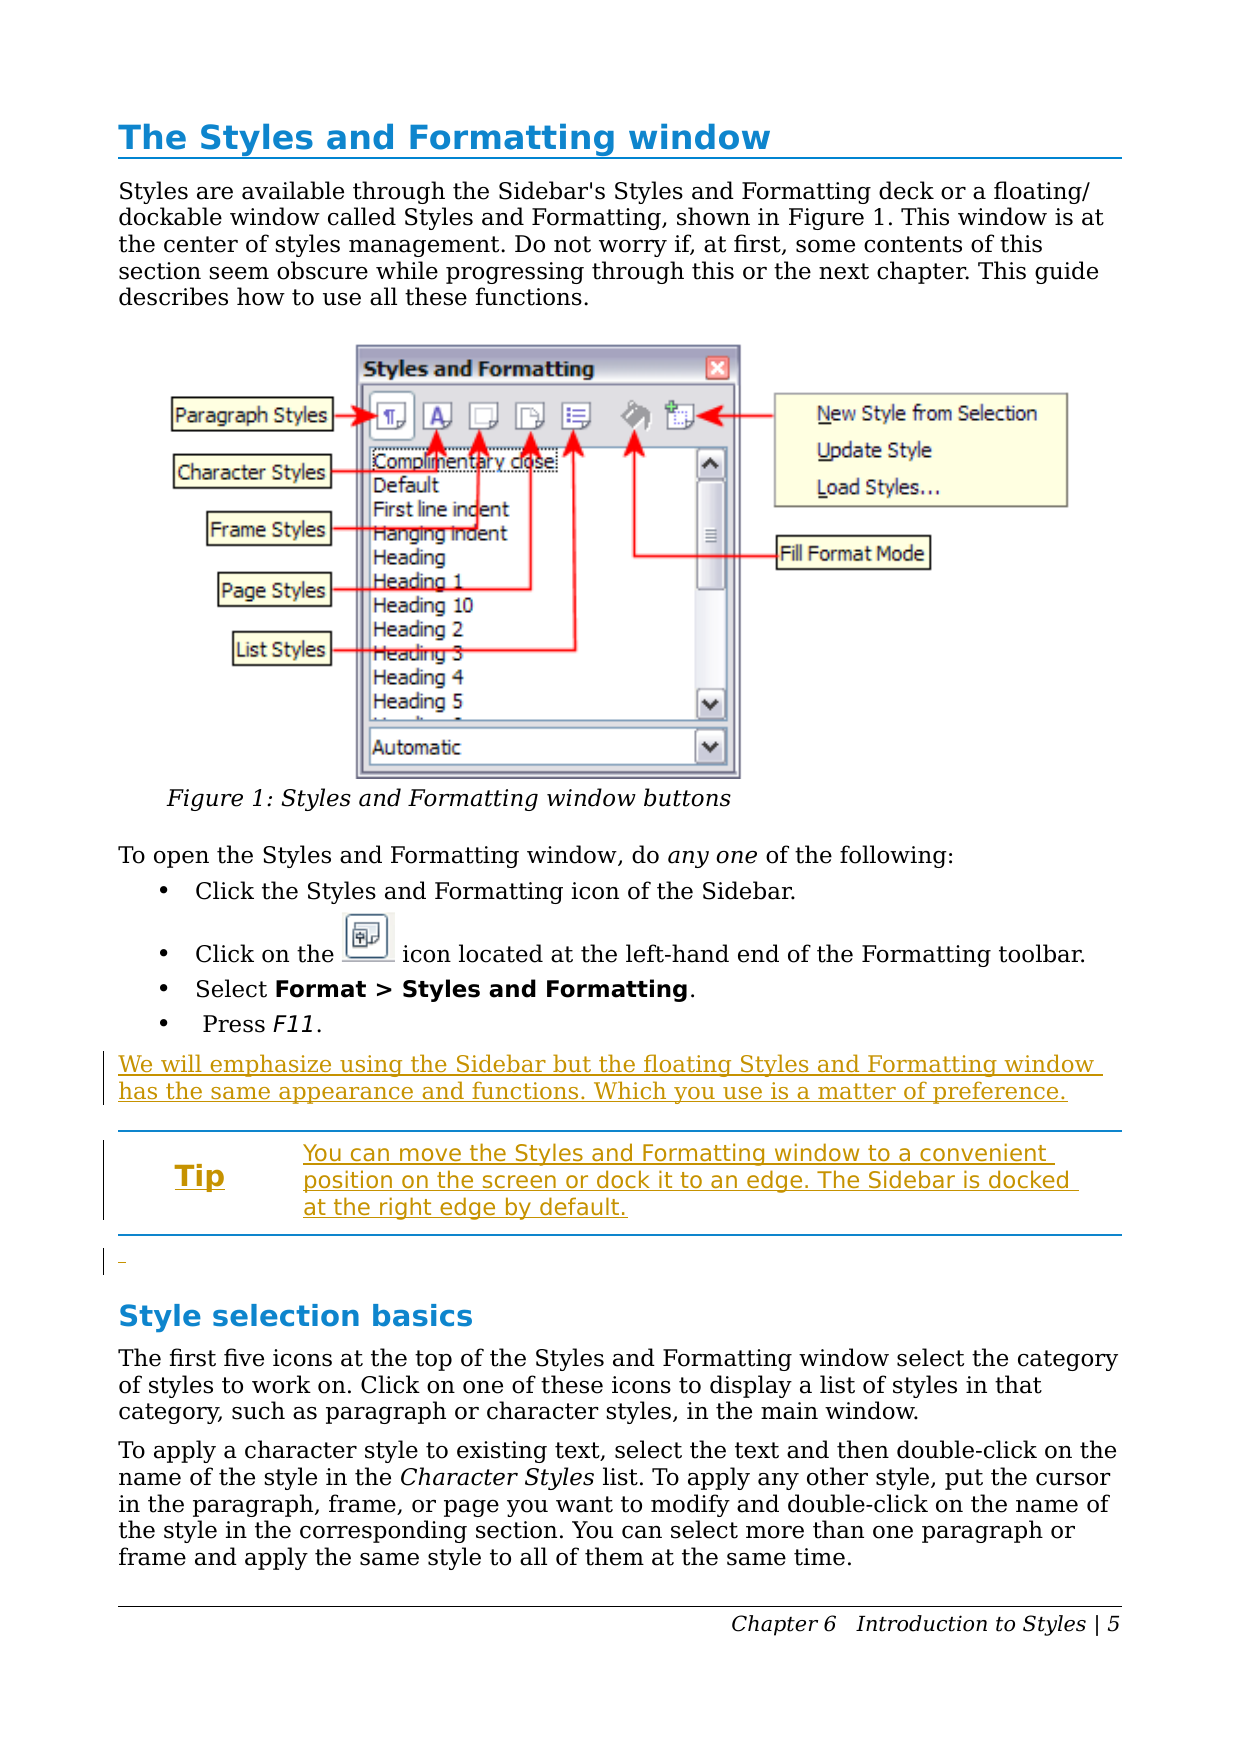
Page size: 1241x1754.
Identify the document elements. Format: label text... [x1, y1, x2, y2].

picture [341, 911, 395, 962]
text To apply a character style to existing text, select the text and then double-click on the name of the style in the Character Styles list. To apply any other style, put the cursor in the paragraph, frame, or page you want to modify and double-click on the name of the style in the corresponding section. You can select more than one paragraph or frame and apply the same style to all of them at the same time. [118, 1438, 1122, 1571]
list Click on the icon located at the left-hand end of the Formatting toolbar. [156, 911, 1122, 968]
text We will emphasize using the Sidebar but the floating Styles and Formatting window has the same appearance and functions. Which you use is a matter of preference. [118, 1051, 1122, 1104]
list Press F11. [156, 1010, 1122, 1039]
list Click the Styles and Formatting icon of the Sidebar. [156, 876, 1122, 905]
list To open the Styles and Formatting window, do any one of the following: [118, 843, 1122, 869]
table_header Tip [118, 1132, 281, 1233]
text Styles are available through the Sidebar's Styles and Formatting deck or a floating/ dockable window called Styles and Formatting, shown in Figure 1. This window is at the center of styles management. Do not worry if, at first, some contents of this section seem obscure while progressing through this or the next chapter. This guide describes how to use all these functions. [118, 178, 1122, 311]
picture [166, 336, 1074, 779]
subtitle The Styles and Formatting window [118, 118, 1122, 157]
text The first five icons at the top of the Styles and Formatting window select the category of styles to work on. Click on one of these icons to display a list of styles in that category, such as paragraph or character styles, in the main window. [118, 1345, 1122, 1425]
text Figure 1: Styles and Formatting window buttons [167, 785, 1073, 811]
table_header You can move the Styles and Formatting window to a convenient position on the screen or dock it to an edge. The Sidebar is docked at the right edge by default. [281, 1132, 1122, 1233]
subtitle Style selection basics [118, 1299, 1122, 1333]
list Select Format > Styles and Formatting. [156, 974, 1122, 1003]
